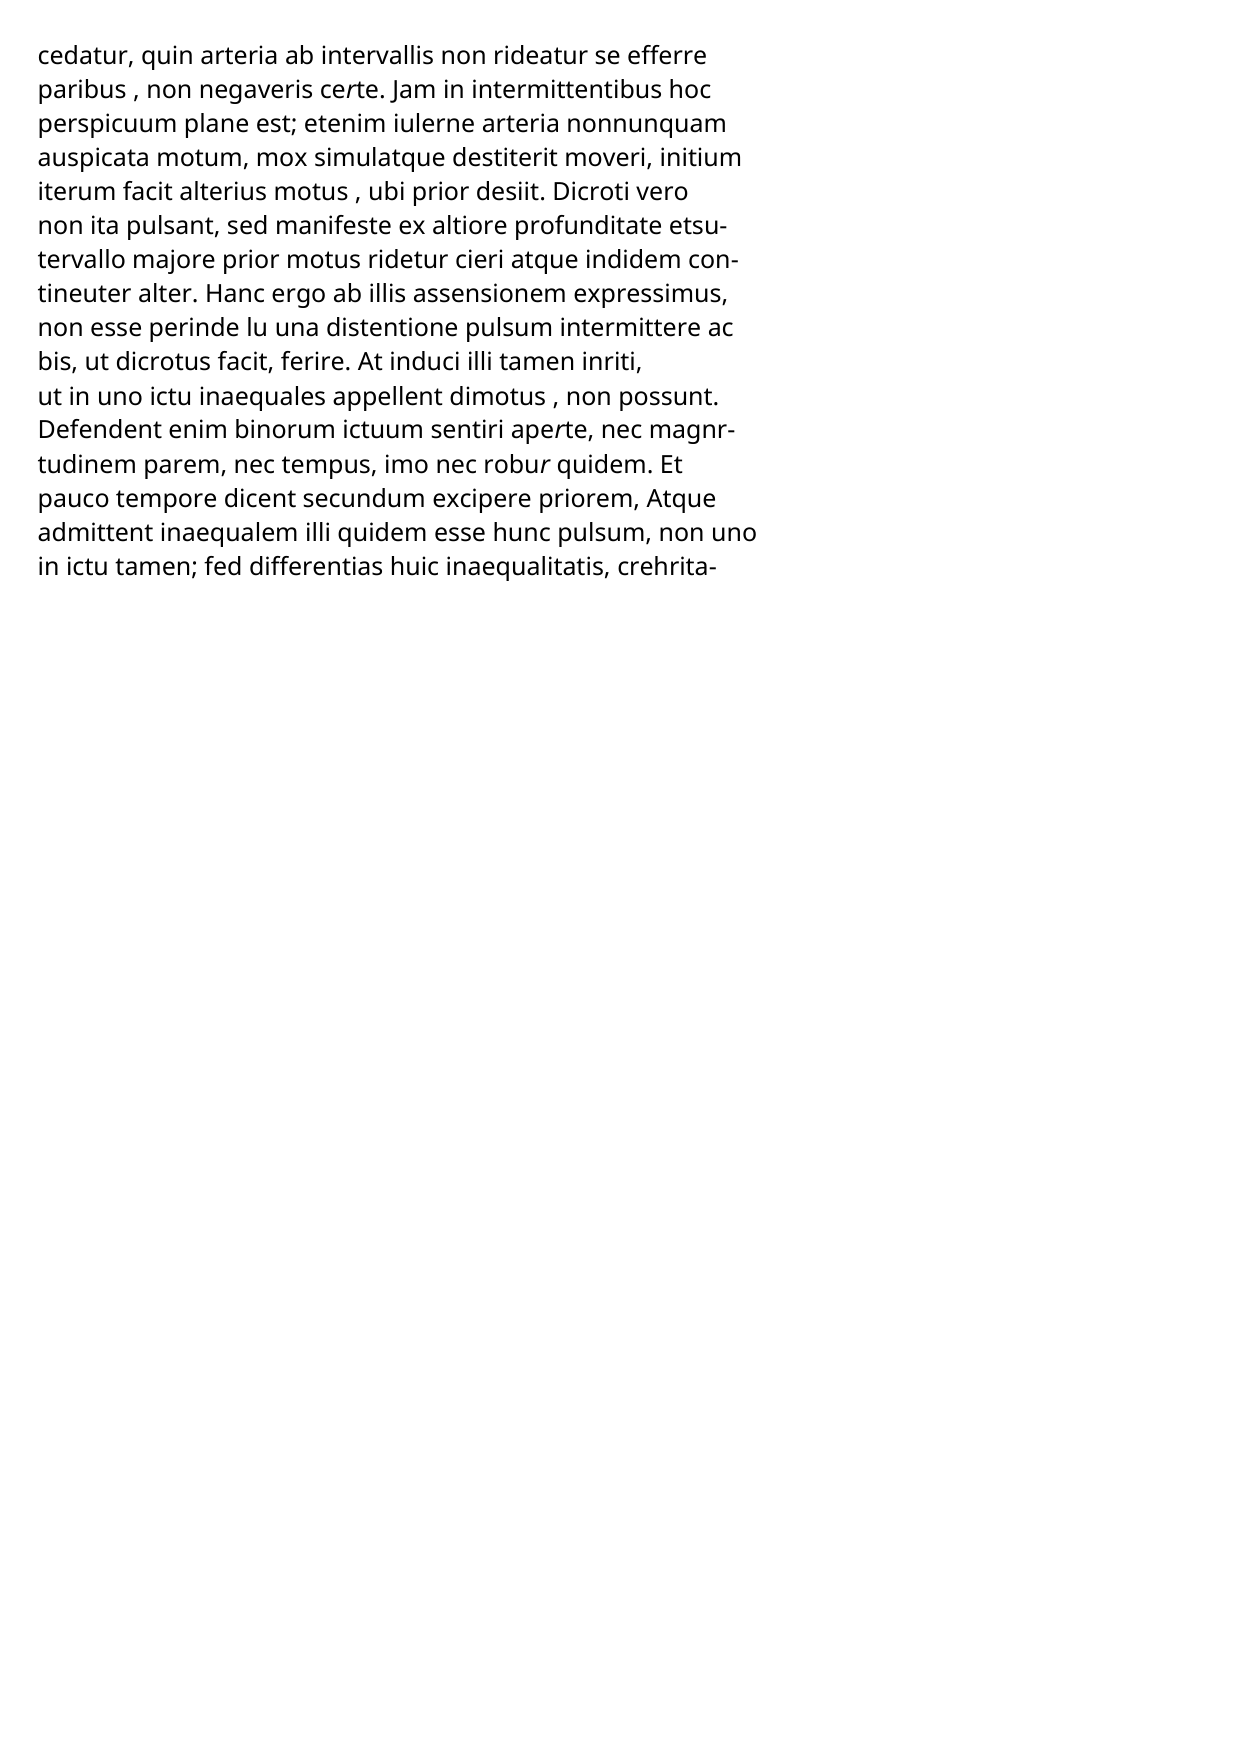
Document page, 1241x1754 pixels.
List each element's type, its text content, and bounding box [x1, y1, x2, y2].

text cedatur, quin arteria ab intervallis non rideatur se efferre paribus , non negaveris certe. Jam in intermittentibus hoc perspicuum plane est; etenim iulerne arteria nonnunquam auspicata motum, mox simulatque destiterit moveri, initium iterum facit alterius motus , ubi prior desiit. Dicroti vero non ita pulsant, sed manifeste ex altiore profunditate etsu- tervallo majore prior motus ridetur cieri atque indidem con- tineuter alter. Hanc ergo ab illis assensionem expressimus, non esse perinde lu una distentione pulsum intermittere ac bis, ut dicrotus facit, ferire. At induci illi tamen inriti, ut in uno ictu inaequales appellent dimotus , non possunt. Defendent enim binorum ictuum sentiri aperte, nec magnr- tudinem parem, nec tempus, imo nec robur quidem. Et pauco tempore dicent secundum excipere priorem, Atque admittent inaequalem illi quidem esse hunc pulsum, non uno in ictu tamen; fed differentias huic inaequalitatis, crehrita- [37, 37, 1203, 582]
